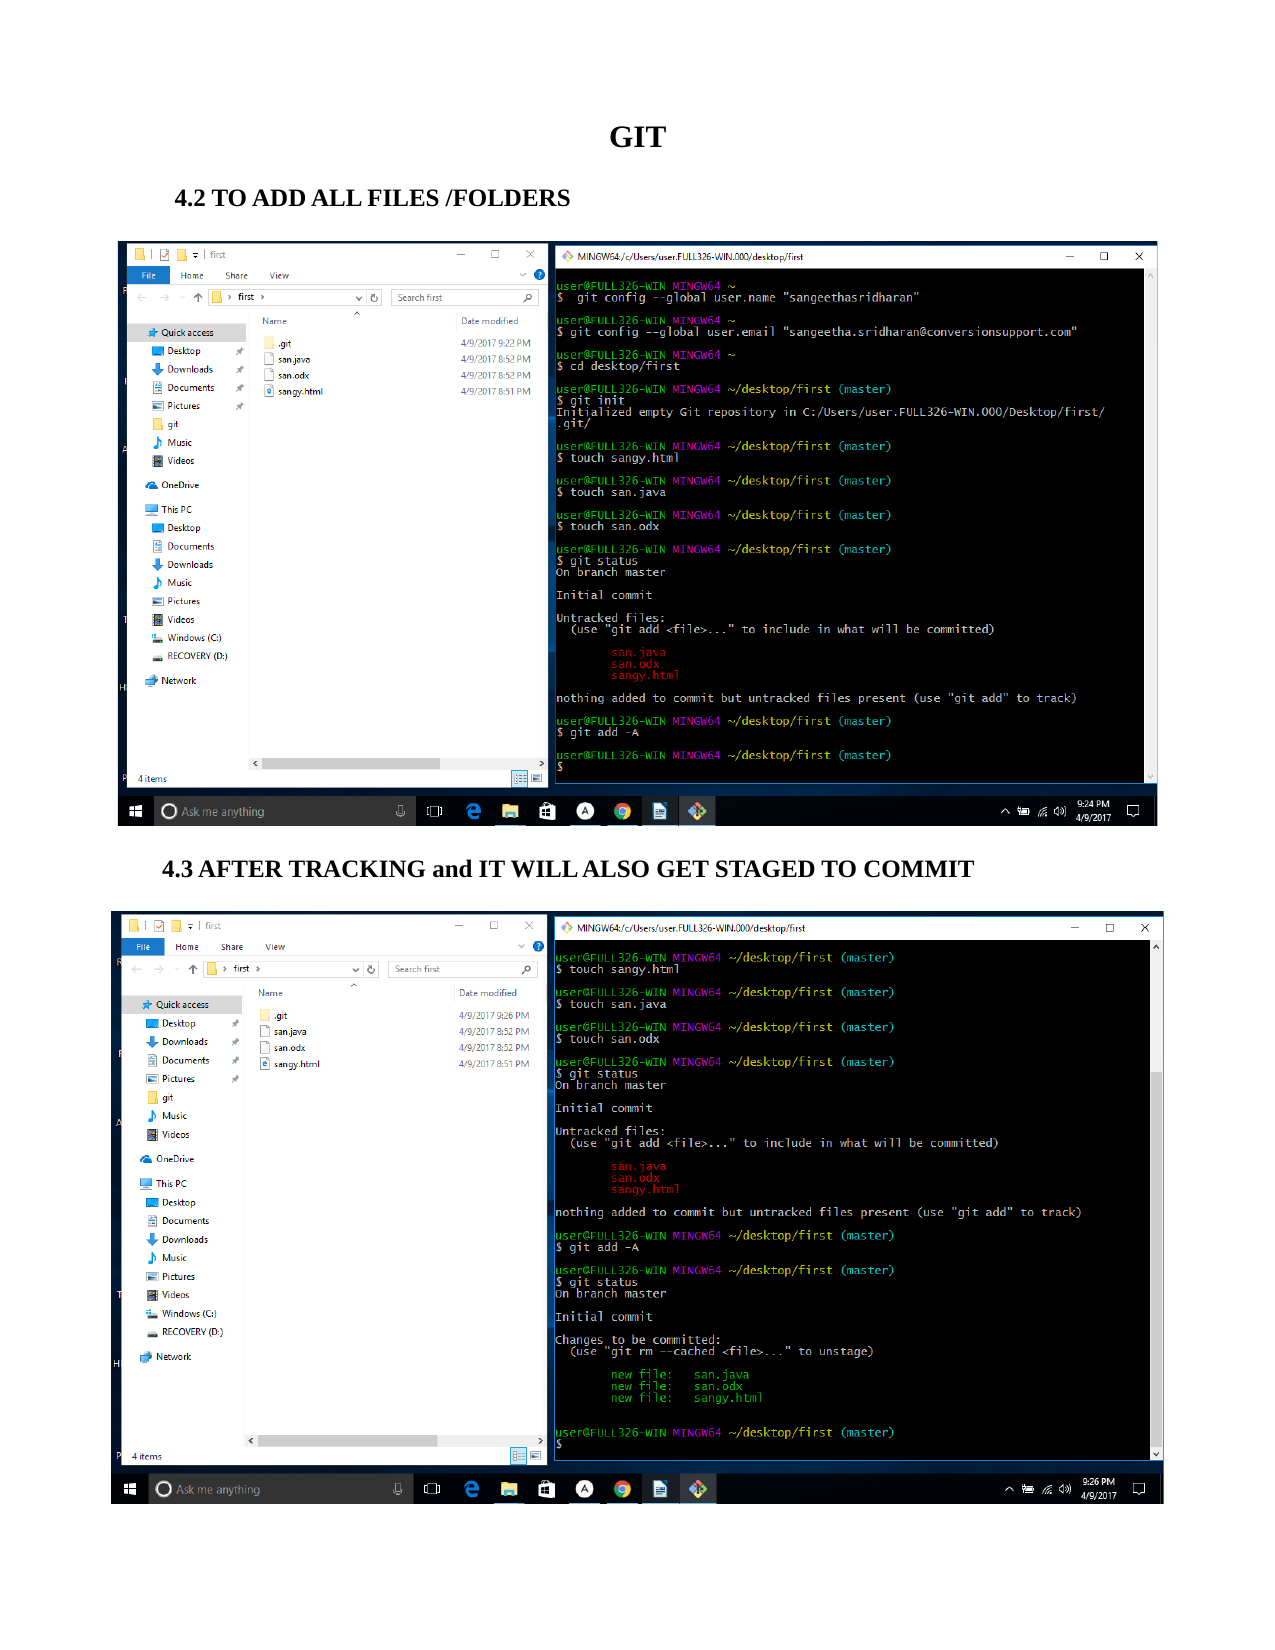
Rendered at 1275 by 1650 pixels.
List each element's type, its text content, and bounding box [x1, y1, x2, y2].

text 4.3 AFTER TRACKING and IT WILL ALSO GET STAGED TO COMMIT [118, 854, 1157, 883]
picture [117, 241, 1158, 826]
text 4.2 TO ADD ALL FILES /FOLDERS [118, 183, 1157, 212]
picture [111, 911, 1164, 1504]
